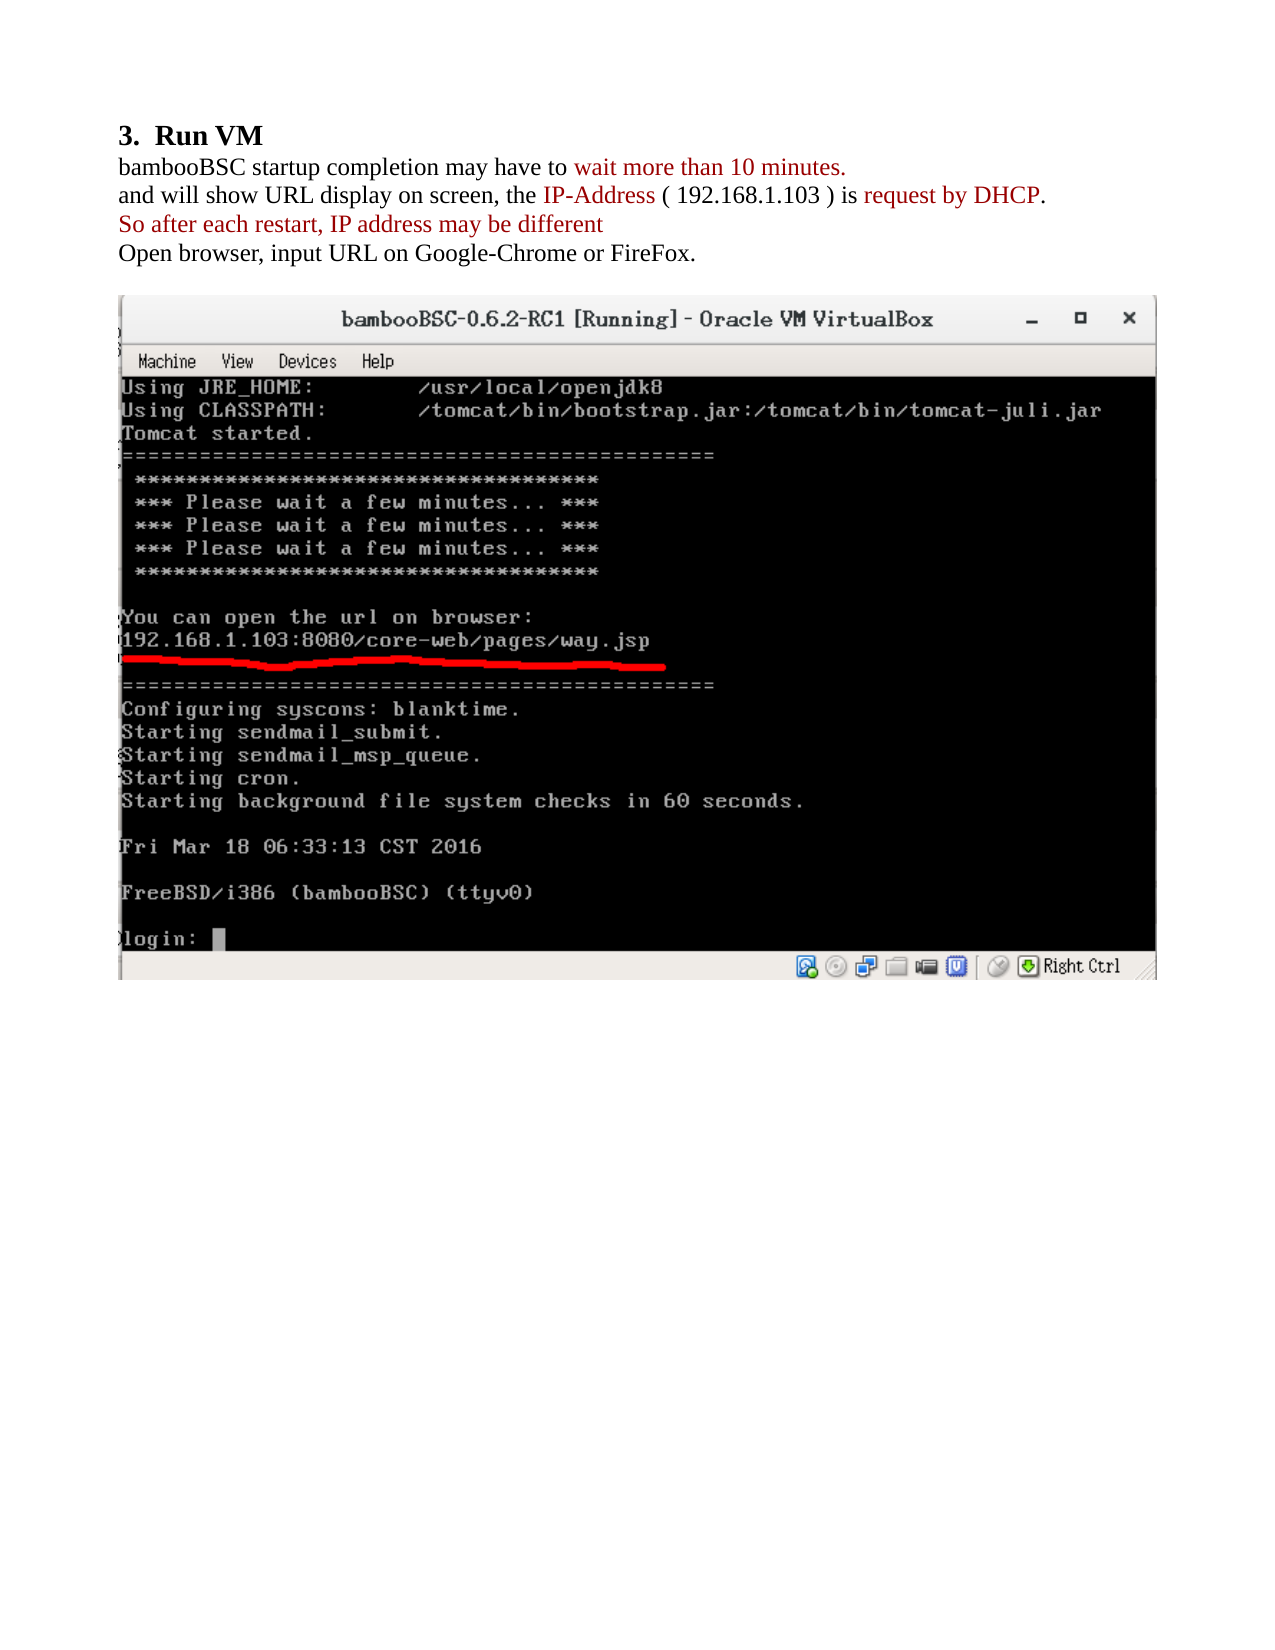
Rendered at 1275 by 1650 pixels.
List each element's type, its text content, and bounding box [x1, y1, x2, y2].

picture [118, 295, 1157, 980]
text Open browser, input URL on Google-Chrome or FireFox. [118, 238, 1157, 267]
text So after each restart, IP address may be different [118, 209, 1157, 238]
text bambooBSC startup completion may have to wait more than 10 minutes. [118, 152, 1157, 180]
text 3. Run VM [118, 118, 1157, 152]
text and will show URL display on screen, the IP-Address ( 192.168.1.103 ) is request by DHCP. [118, 180, 1157, 209]
